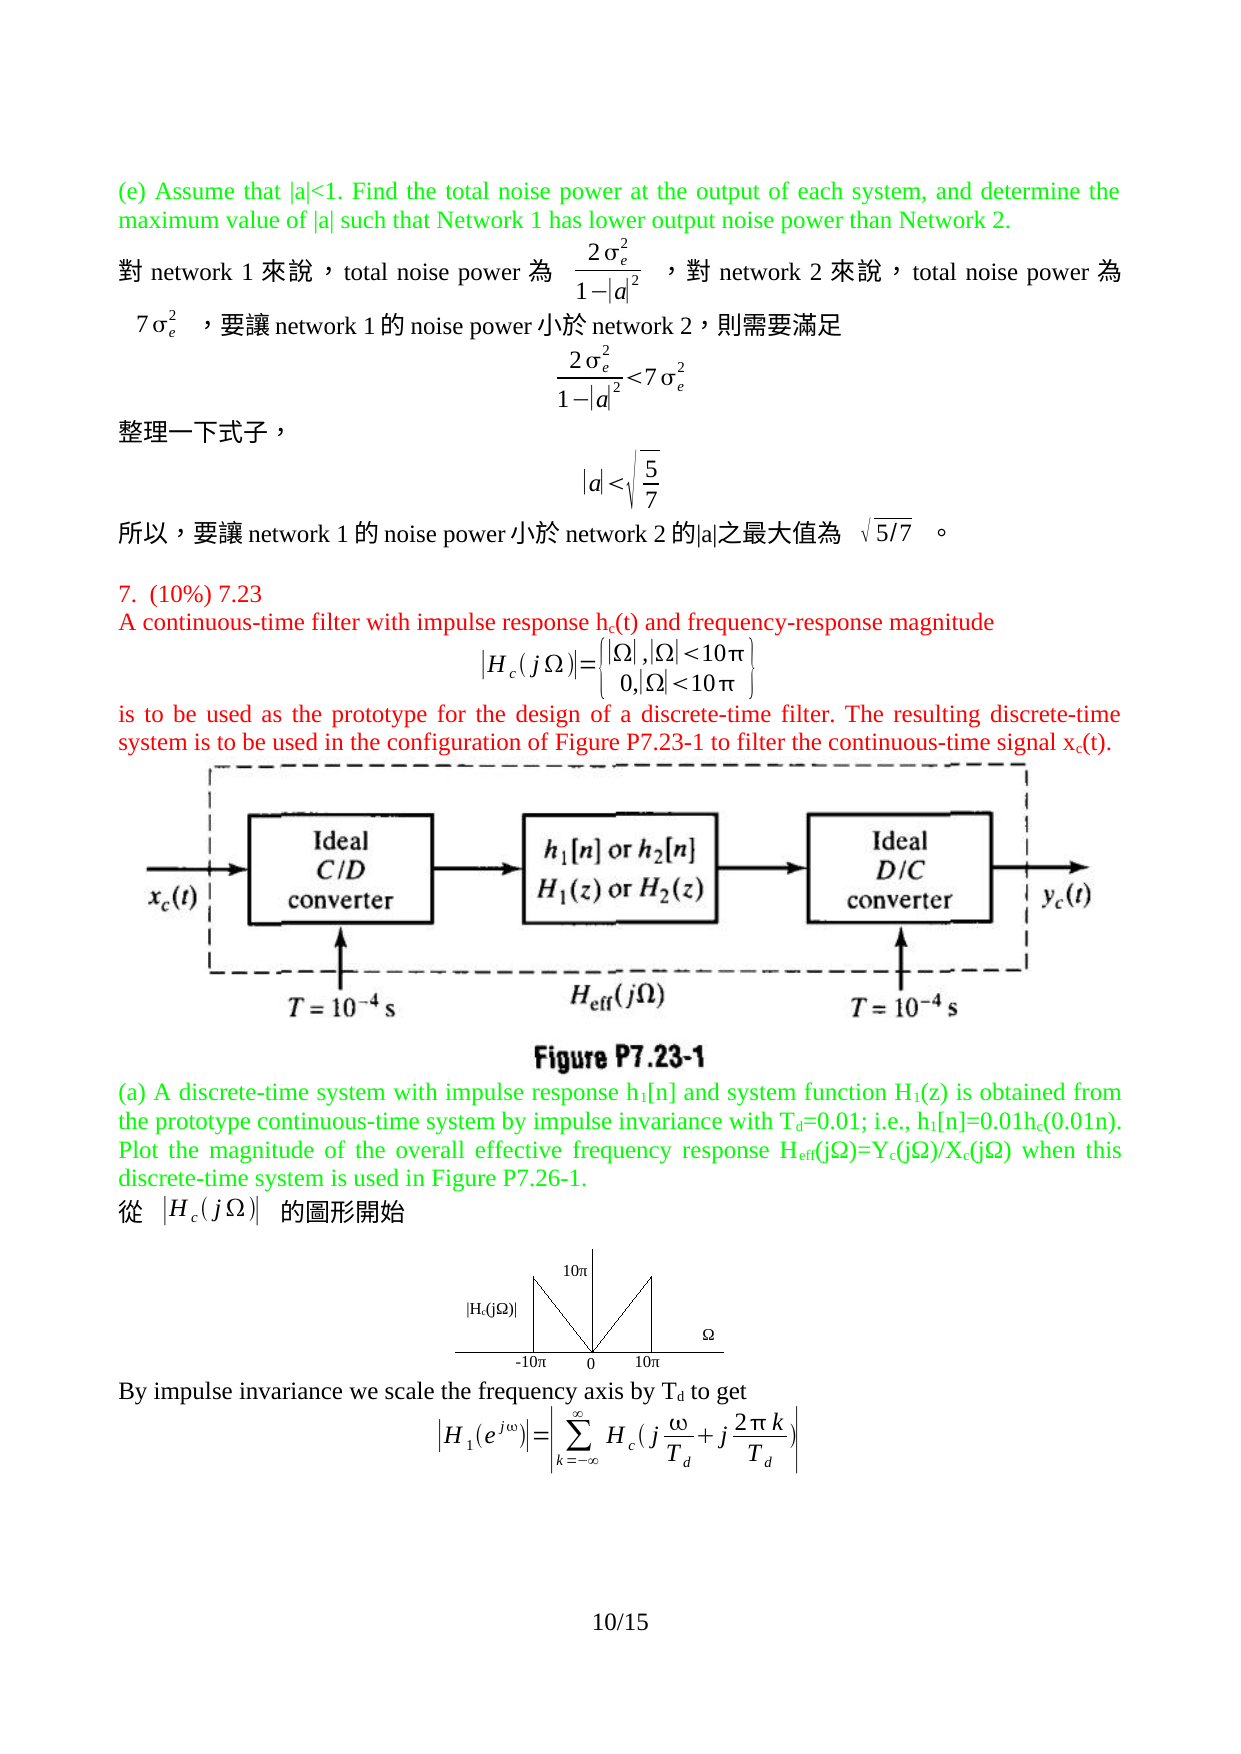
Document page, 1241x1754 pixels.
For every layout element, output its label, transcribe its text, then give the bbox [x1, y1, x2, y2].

text is to be used as the prototype for the design of a discrete-time filter. The resulting discrete-time system is to be used in the configuration of Figure P7.23-1 to filter the continuous-time signal xc(t). [118, 699, 1122, 756]
picture [143, 756, 1097, 1078]
text A continuous-time filter with impulse response hc(t) and frequency-response magnitude [118, 607, 1122, 636]
text By impulse invariance we scale the frequency axis by Td to get [118, 1228, 1122, 1405]
text 對network 1來說，total noise power為，對network 2來說，total noise power為，要讓network 1的noise power小於network 2，則需要滿足 [118, 234, 1122, 341]
text (e) Assume that |a|<1. Find the total noise power at the output of each system, and determine the maximum value of |a| such that Network 1 has lower output noise power than Network 2. [118, 176, 1122, 234]
text 從的圖形開始 [118, 1192, 1122, 1228]
text 整理一下式子， [118, 413, 1122, 449]
text 7. (10%) 7.23 [118, 579, 1122, 607]
text (a) A discrete-time system with impulse response h1[n] and system function H1(z) is obtained from the prototype continuous-time system by impulse invariance with Td=0.01; i.e., h1[n]=0.01hc(0.01n). Plot the magnitude of the overall effective frequency response Heff(jΩ)=Yc(jΩ)/Xc(jΩ) when this discrete-time system is used in Figure P7.26-1. [118, 756, 1122, 1192]
text 所以，要讓network 1的noise power小於network 2的|a|之最大值為。 [118, 513, 1122, 549]
